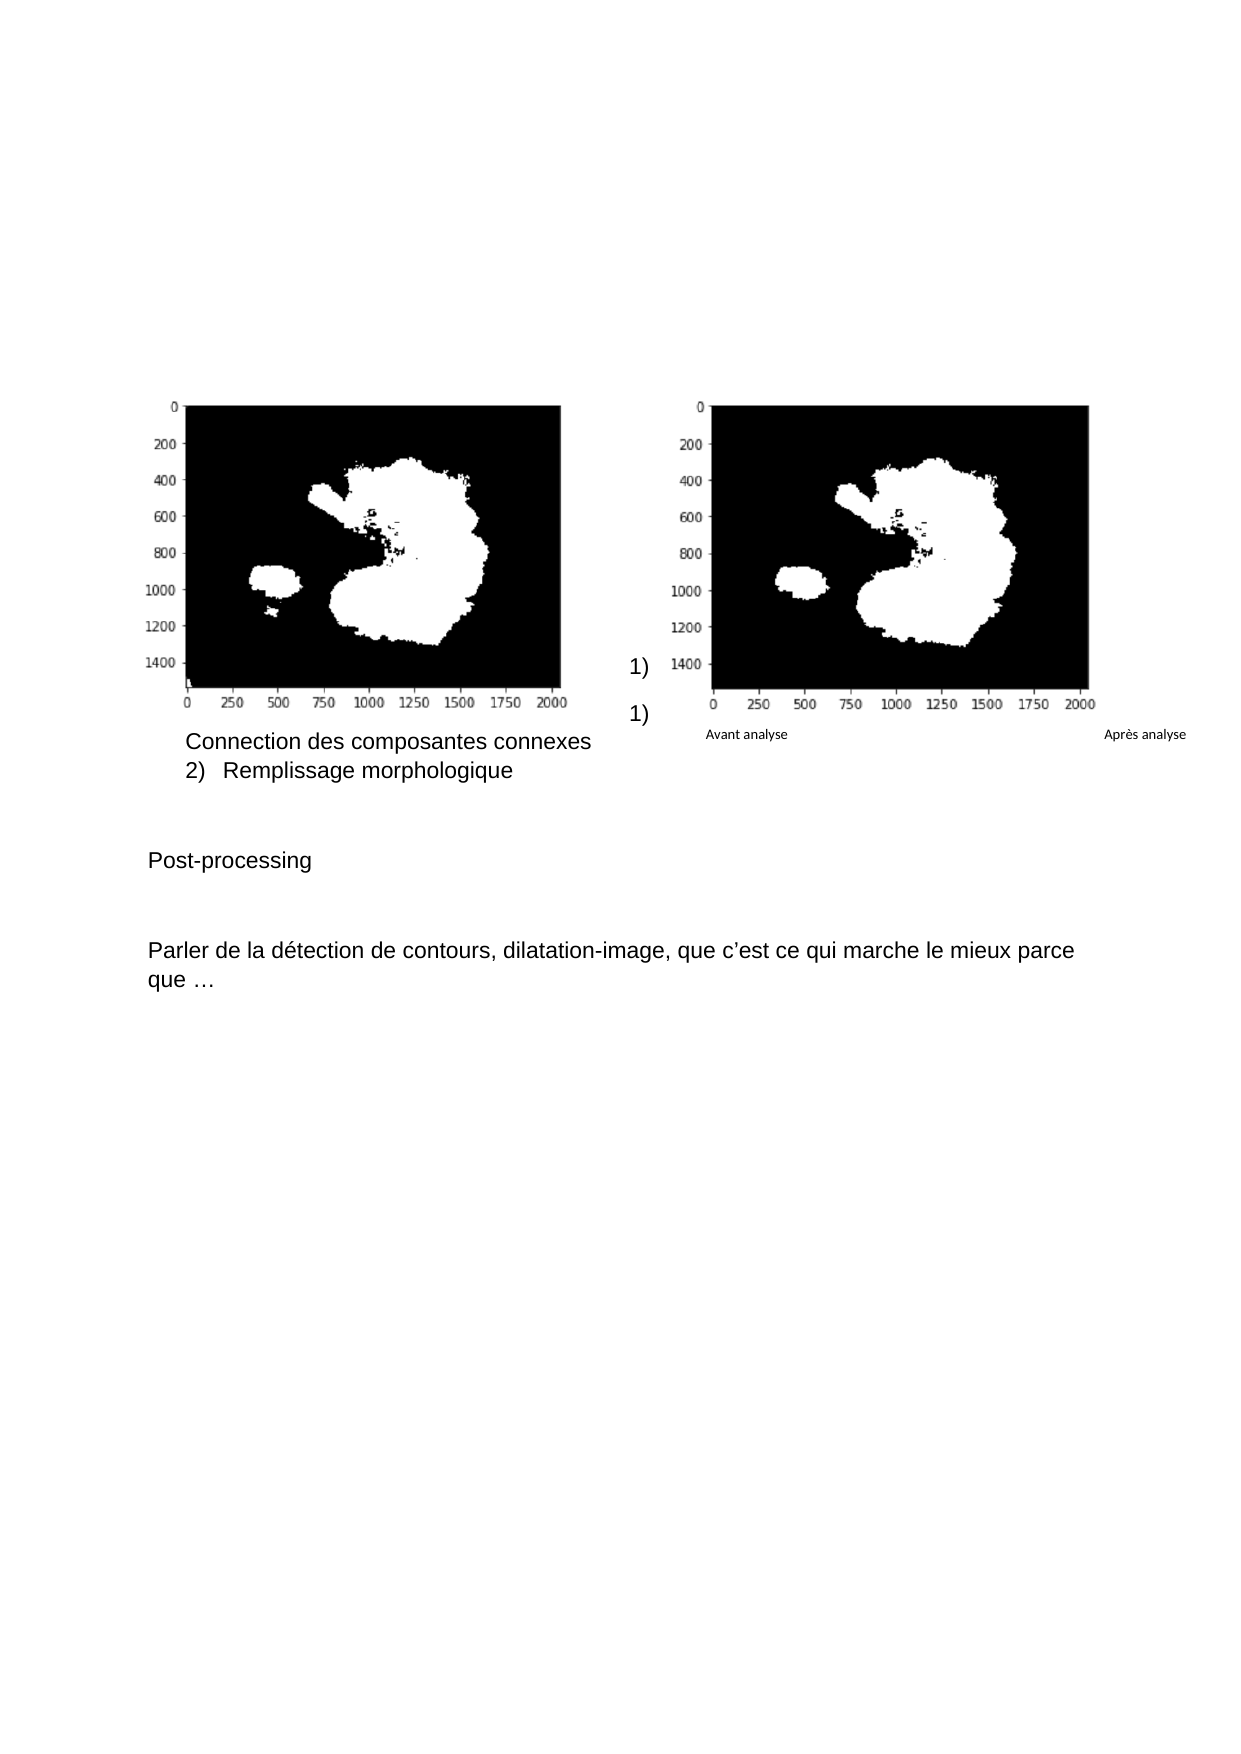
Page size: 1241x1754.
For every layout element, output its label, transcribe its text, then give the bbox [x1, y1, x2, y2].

list Remplissage morphologique [185, 757, 1093, 783]
picture [142, 394, 592, 726]
subtitle Post-processing [148, 847, 1093, 873]
picture [660, 393, 1105, 727]
list Connection des composantes connexes [185, 653, 1093, 754]
subtitle Parler de la détection de contours, dilatation-image, que c’est ce qui marche le mieux parce que … [148, 937, 1093, 992]
